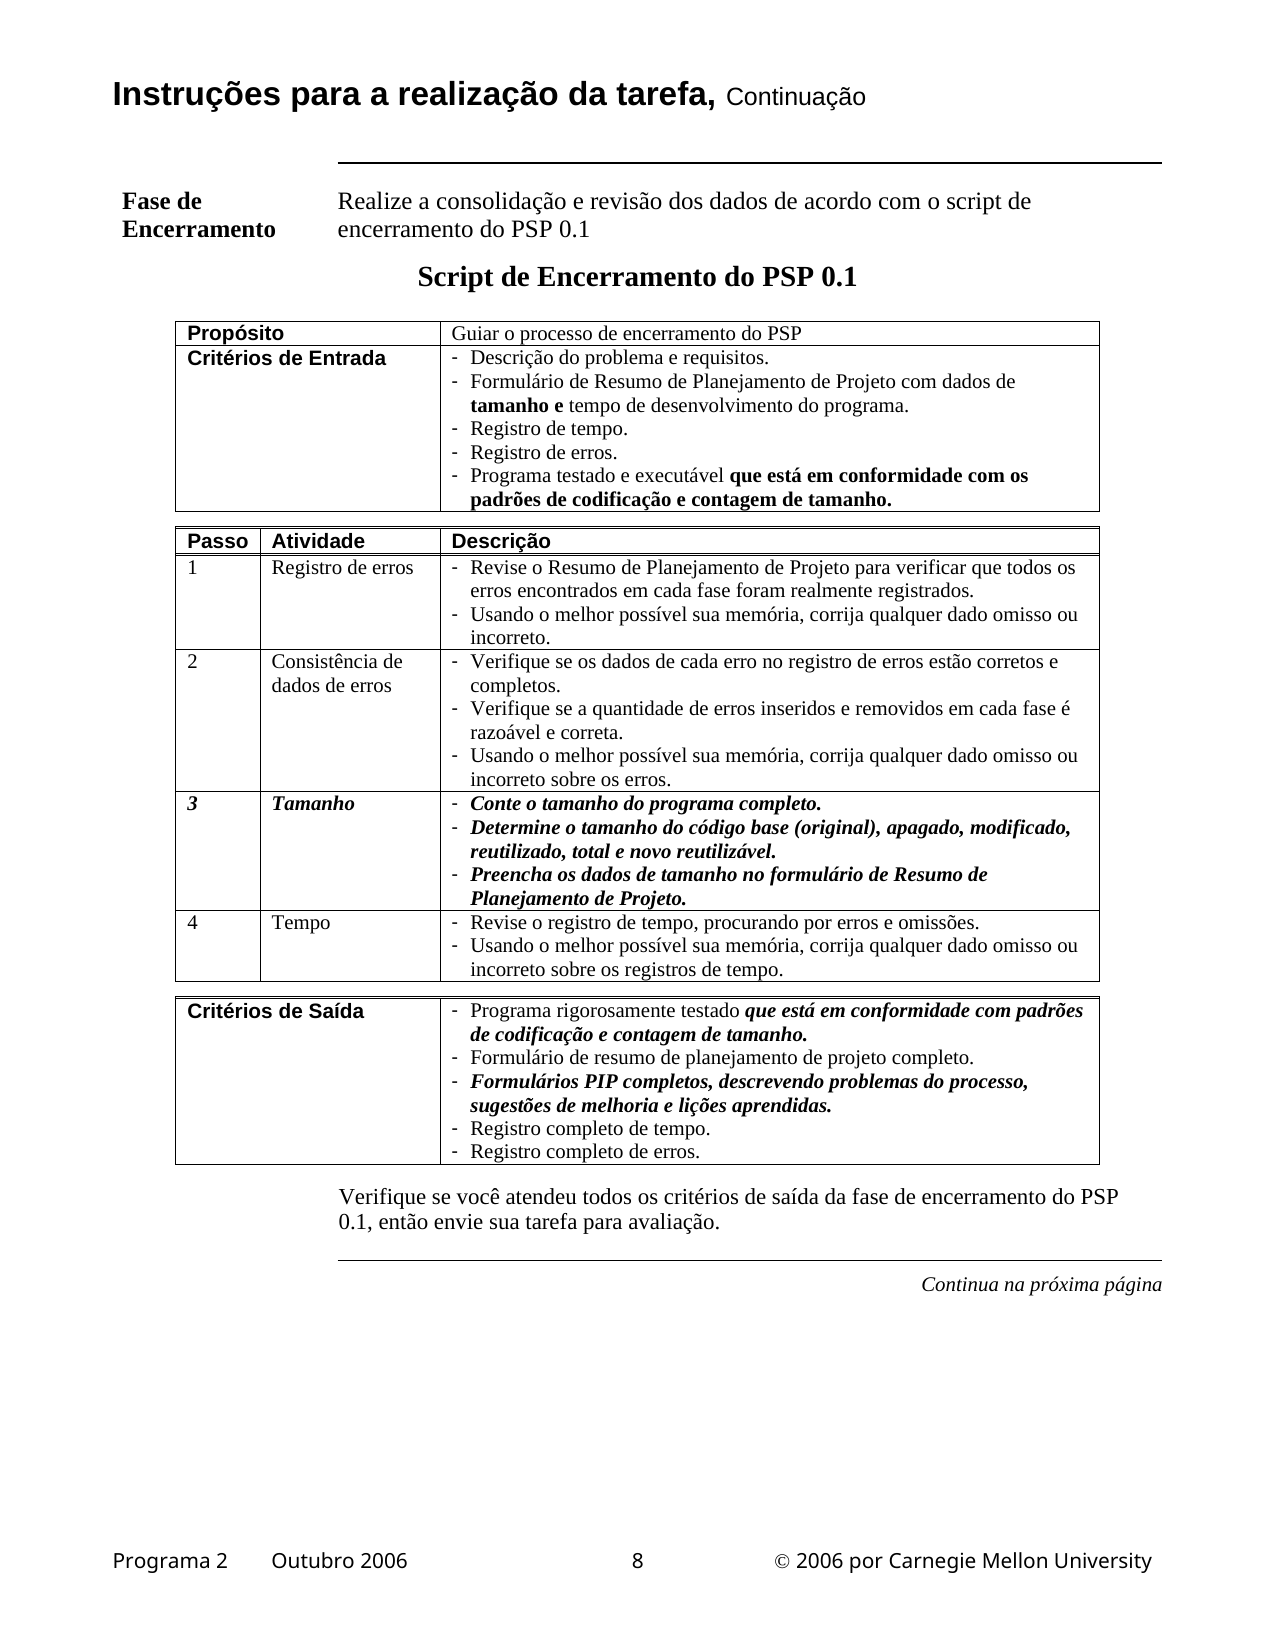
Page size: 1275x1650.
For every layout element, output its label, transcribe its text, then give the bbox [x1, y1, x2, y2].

title Instruções para a realização da tarefa, Continuação [112, 75, 1162, 112]
table_cell 2 [176, 650, 260, 791]
table_header Verifique se você atendeu todos os critérios de saída da fase de encerramento do PSP 0.1, então envie sua tarefa para avaliação. [338, 1184, 1154, 1234]
table_header Propósito [176, 322, 440, 345]
table_cell Revise o registro de tempo, procurando por erros e omissões. Usando o melhor possível sua memória, corrija qualquer dado omisso ou incorreto sobre os registros de tempo. [441, 911, 1099, 981]
table_cell Verifique se os dados de cada erro no registro de erros estão corretos e completos. Verifique se a quantidade de erros inseridos e removidos em cada fase é razoável e correta. Usando o melhor possível sua memória, corrija qualquer dado omisso ou incorreto sobre os erros. [441, 650, 1099, 791]
table_cell Tempo [261, 911, 440, 981]
text Continua na próxima página [337, 1261, 1162, 1296]
text Script de Encerramento do PSP 0.1 [112, 261, 1162, 293]
table_header Fase de Encerramento [114, 187, 330, 242]
table_header Descrição [441, 529, 1099, 552]
table_cell 3 [176, 792, 260, 909]
table_header Atividade [261, 529, 440, 552]
table_header Realize a consolidação e revisão dos dados de acordo com o script de encerramento do PSP 0.1 [330, 187, 1153, 242]
table_header Programa rigorosamente testado que está em conformidade com padrões de codificação e contagem de tamanho. Formulário de resumo de planejamento de projeto completo. Formulários PIP completos, descrevendo problemas do processo, sugestões de melhoria e lições aprendidas. Registro completo de tempo. Registro completo de erros. [441, 999, 1099, 1164]
table_header Passo [176, 529, 260, 552]
table_cell Critérios de Entrada [176, 346, 440, 511]
table_header Guiar o processo de encerramento do PSP [441, 322, 1099, 345]
table_cell Conte o tamanho do programa completo. Determine o tamanho do código base (original), apagado, modificado, reutilizado, total e novo reutilizável. Preencha os dados de tamanho no formulário de Resumo de Planejamento de Projeto. [441, 792, 1099, 909]
table_cell 4 [176, 911, 260, 981]
table_header [123, 1184, 338, 1234]
table_cell 1 [176, 556, 260, 649]
table_cell Tamanho [261, 792, 440, 909]
table_header Critérios de Saída [176, 999, 440, 1164]
table_cell Revise o Resumo de Planejamento de Projeto para verificar que todos os erros encontrados em cada fase foram realmente registrados. Usando o melhor possível sua memória, corrija qualquer dado omisso ou incorreto. [441, 556, 1099, 649]
table_cell Descrição do problema e requisitos. Formulário de Resumo de Planejamento de Projeto com dados de tamanho e tempo de desenvolvimento do programa. Registro de tempo. Registro de erros. Programa testado e executável que está em conformidade com os padrões de codificação e contagem de tamanho. [441, 346, 1099, 511]
table_cell Consistência de dados de erros [261, 650, 440, 791]
table_cell Registro de erros [261, 556, 440, 649]
